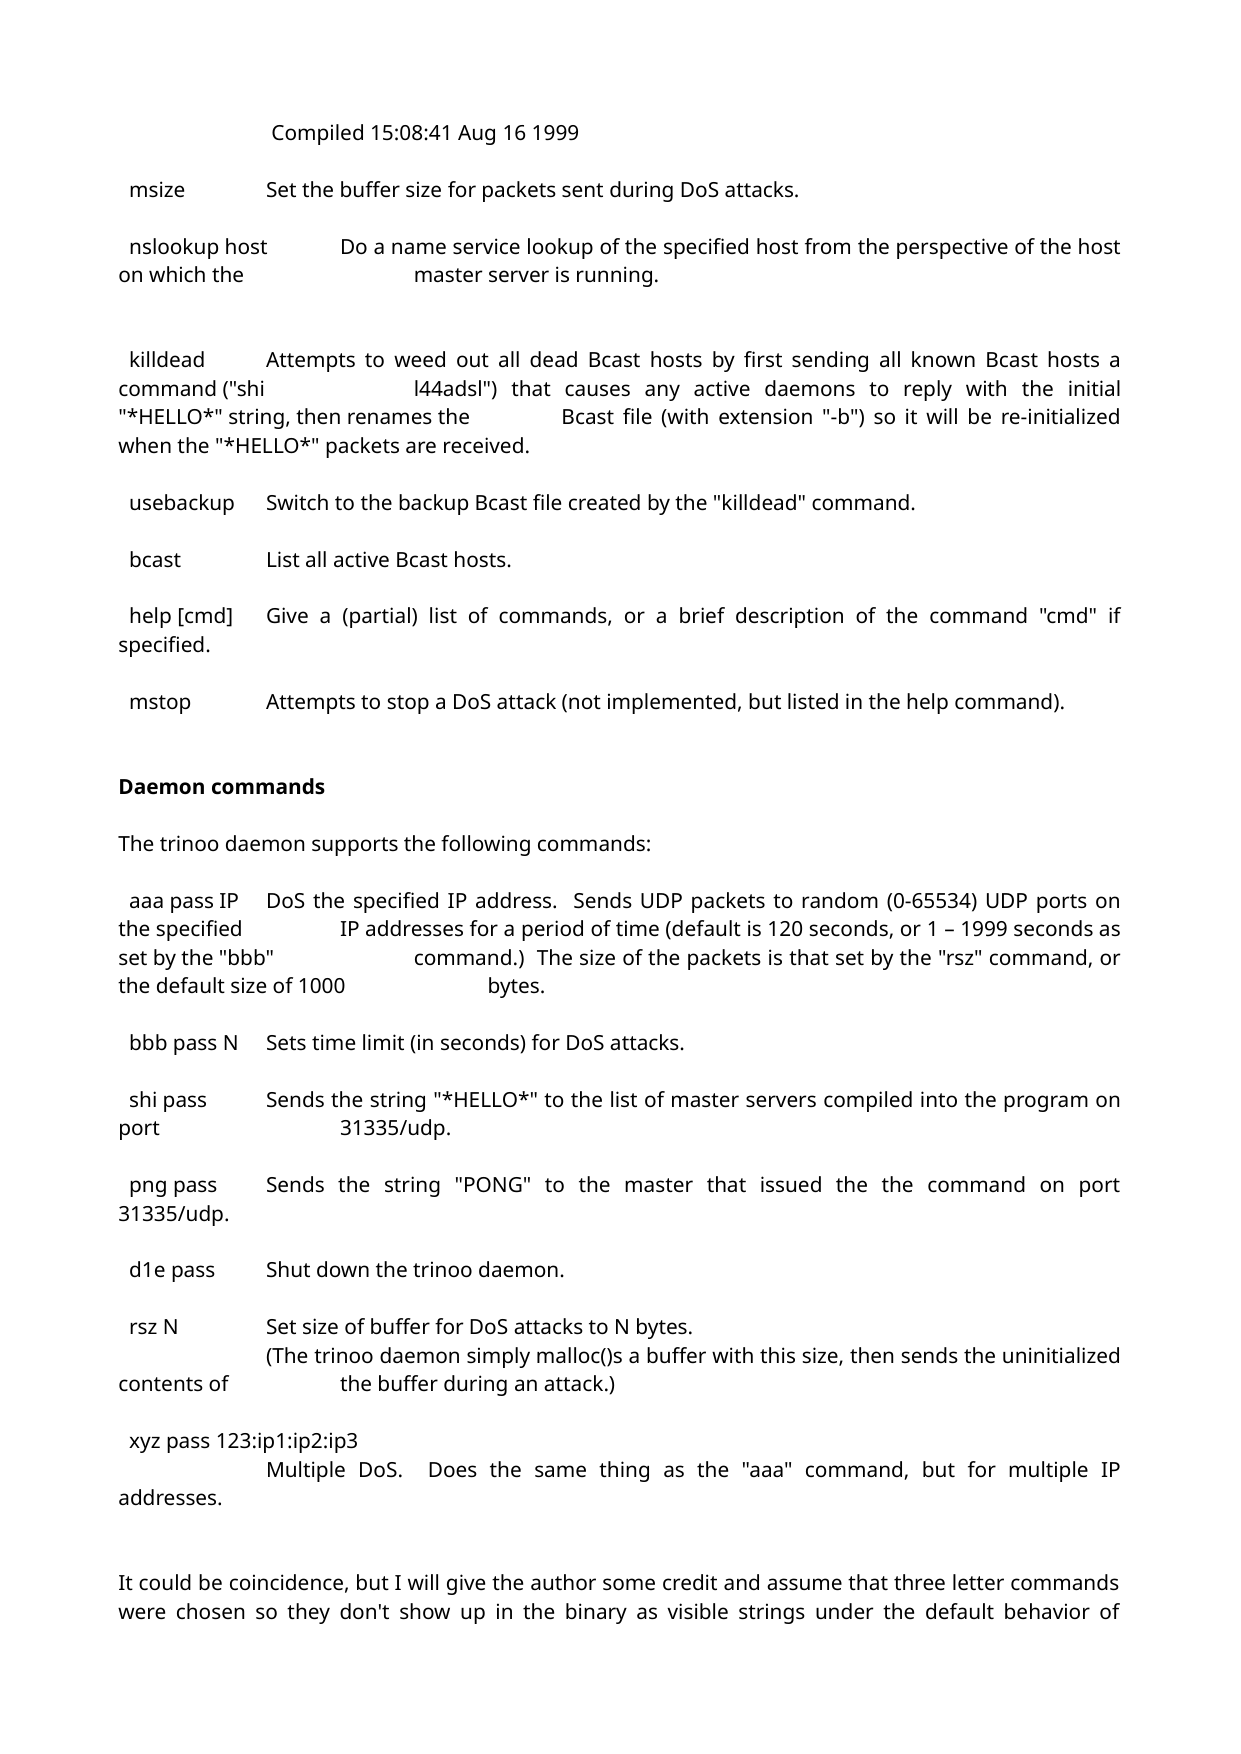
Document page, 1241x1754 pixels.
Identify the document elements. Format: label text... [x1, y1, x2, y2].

text The trinoo daemon supports the following commands: [118, 829, 1122, 857]
text bcast List all active Bcast hosts. [118, 545, 1122, 573]
text bbb pass N Sets time limit (in seconds) for DoS attacks. [118, 1028, 1122, 1057]
text Compiled 15:08:41 Aug 16 1999 [118, 118, 1122, 147]
text help [cmd] Give a (partial) list of commands, or a brief description of the command "cmd" if specified. [118, 602, 1122, 658]
text shi pass Sends the string "*HELLO*" to the list of master servers compiled into the program on port 31335/udp. [118, 1085, 1122, 1142]
text usebackup Switch to the backup Bcast file created by the "killdead" command. [118, 488, 1122, 516]
text It could be coincidence, but I will give the author some credit and assume that three letter commands were chosen so they don't show up in the binary as visible strings under the default behavior of [118, 1568, 1122, 1625]
text xyz pass 123:ip1:ip2:ip3 [118, 1426, 1122, 1455]
text Multiple DoS. Does the same thing as the "aaa" command, but for multiple IP addresses. [118, 1455, 1122, 1512]
text killdead Attempts to weed out all dead Bcast hosts by first sending all known Bcast hosts a command ("shi l44adsl") that causes any active daemons to reply with the initial "*HELLO*" string, then renames the Bcast file (with extension "-b") so it will be re-initialized when the "*HELLO*" packets are received. [118, 346, 1122, 459]
text msize Set the buffer size for packets sent during DoS attacks. [118, 175, 1122, 203]
text (The trinoo daemon simply malloc()s a buffer with this size, then sends the uninitialized contents of the buffer during an attack.) [118, 1341, 1122, 1398]
text mstop Attempts to stop a DoS attack (not implemented, but listed in the help command). [118, 687, 1122, 715]
text d1e pass Shut down the trinoo daemon. [118, 1256, 1122, 1284]
text aaa pass IP DoS the specified IP address. Sends UDP packets to random (0-65534) UDP ports on the specified IP addresses for a period of time (default is 120 seconds, or 1 – 1999 seconds as set by the "bbb" command.) The size of the packets is that set by the "rsz" command, or the default size of 1000 bytes. [118, 886, 1122, 1000]
text rsz N Set size of buffer for DoS attacks to N bytes. [118, 1312, 1122, 1341]
text Daemon commands [118, 772, 1122, 801]
text nslookup host Do a name service lookup of the specified host from the perspective of the host on which the master server is running. [118, 232, 1122, 289]
text png pass Sends the string "PONG" to the master that issued the the command on port 31335/udp. [118, 1170, 1122, 1227]
